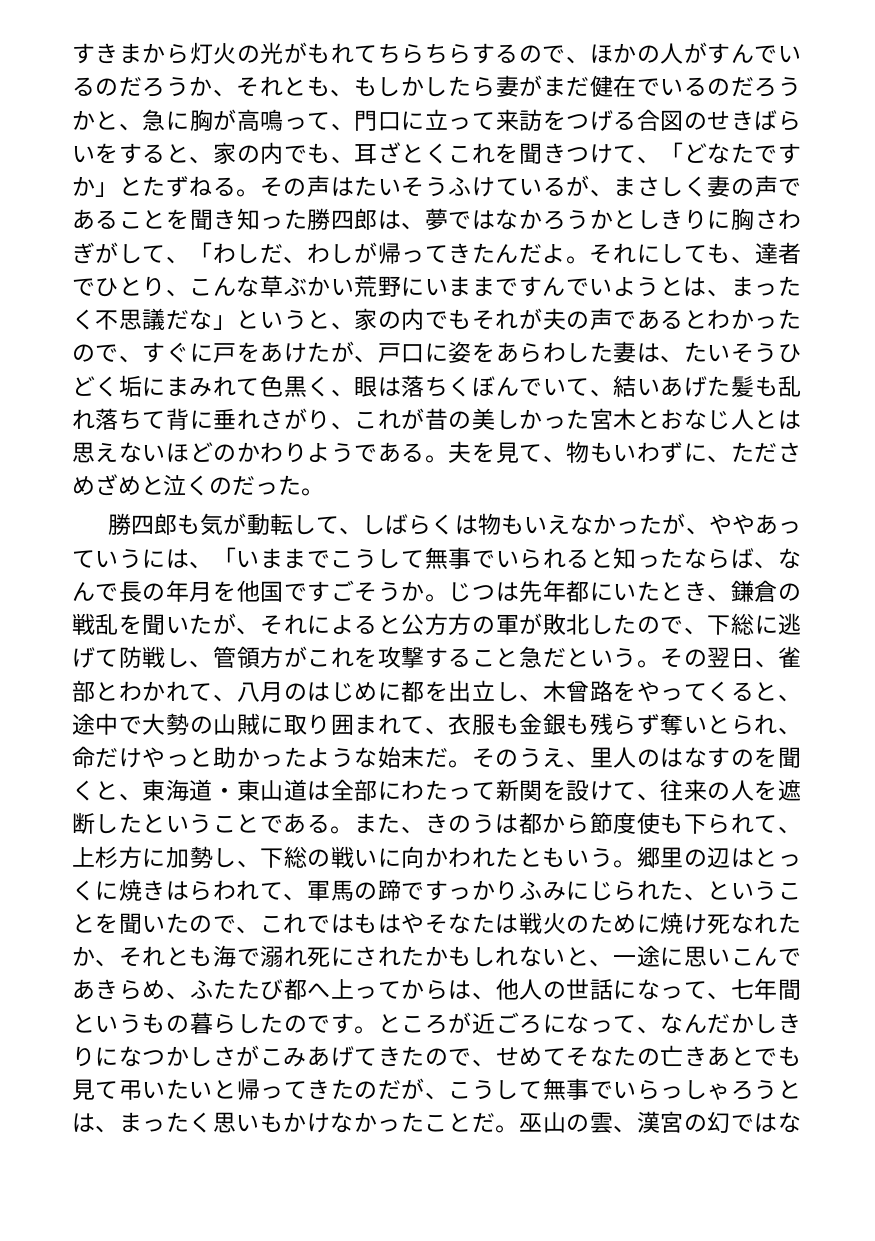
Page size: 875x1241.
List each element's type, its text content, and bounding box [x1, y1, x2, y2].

text 勝四郎も気が動転して、しばらくは物もいえなかったが、ややあっていうには、「いままでこうして無事でいられると知ったならば、なんで長の年月を他国ですごそうか。じつは先年都にいたとき、鎌倉の戦乱を聞いたが、それによると公方方の軍が敗北したので、下総に逃げて防戦し、管領方がこれを攻撃すること急だという。その翌日、雀部とわかれて、八月のはじめに都を出立し、木曾路をやってくると、途中で大勢の山賊に取り囲まれて、衣服も金銀も残らず奪いとられ、命だけやっと助かったような始末だ。そのうえ、里人のはなすのを聞くと、東海道・東山道は全部にわたって新関を設けて、往来の人を遮断したということである。また、きのうは都から節度使も下られて、上杉方に加勢し、下総の戦いに向かわれたともいう。郷里の辺はとっくに焼きはらわれて、軍馬の蹄ですっかりふみにじられた、ということを聞いたので、これではもはやそなたは戦火のために焼け死なれたか、それとも海で溺れ死にされたかもしれないと、一途に思いこんであきらめ、ふたたび都へ上ってからは、他人の世話になって、七年間というもの暮らしたのです。ところが近ごろになって、なんだかしきりになつかしさがこみあげてきたので、せめてそなたの亡きあとでも見て弔いたいと帰ってきたのだが、こうして無事でいらっしゃろうとは、まったく思いもかけなかったことだ。巫山の雲、漢宮の幻ではな [72, 507, 802, 1138]
text すきまから灯火の光がもれてちらちらするので、ほかの人がすんでいるのだろうか、それとも、もしかしたら妻がまだ健在でいるのだろうかと、急に胸が高鳴って、門口に立って来訪をつげる合図のせきばらいをすると、家の内でも、耳ざとくこれを聞きつけて、「どなたですか」とたずねる。その声はたいそうふけているが、まさしく妻の声であることを聞き知った勝四郎は、夢ではなかろうかとしきりに胸さわぎがして、「わしだ、わしが帰ってきたんだよ。それにしても、達者でひとり、こんな草ぶかい荒野にいままですんでいようとは、まったく不思議だな」というと、家の内でもそれが夫の声であるとわかったので、すぐに戸をあけたが、戸口に姿をあらわした妻は、たいそうひどく垢にまみれて色黒く、眼は落ちくぼんでいて、結いあげた髪も乱れ落ちて背に垂れさがり、これが昔の美しかった宮木とおなじ人とは思えないほどのかわりようである。夫を見て、物もいわずに、たださめざめと泣くのだった。 [72, 36, 802, 501]
